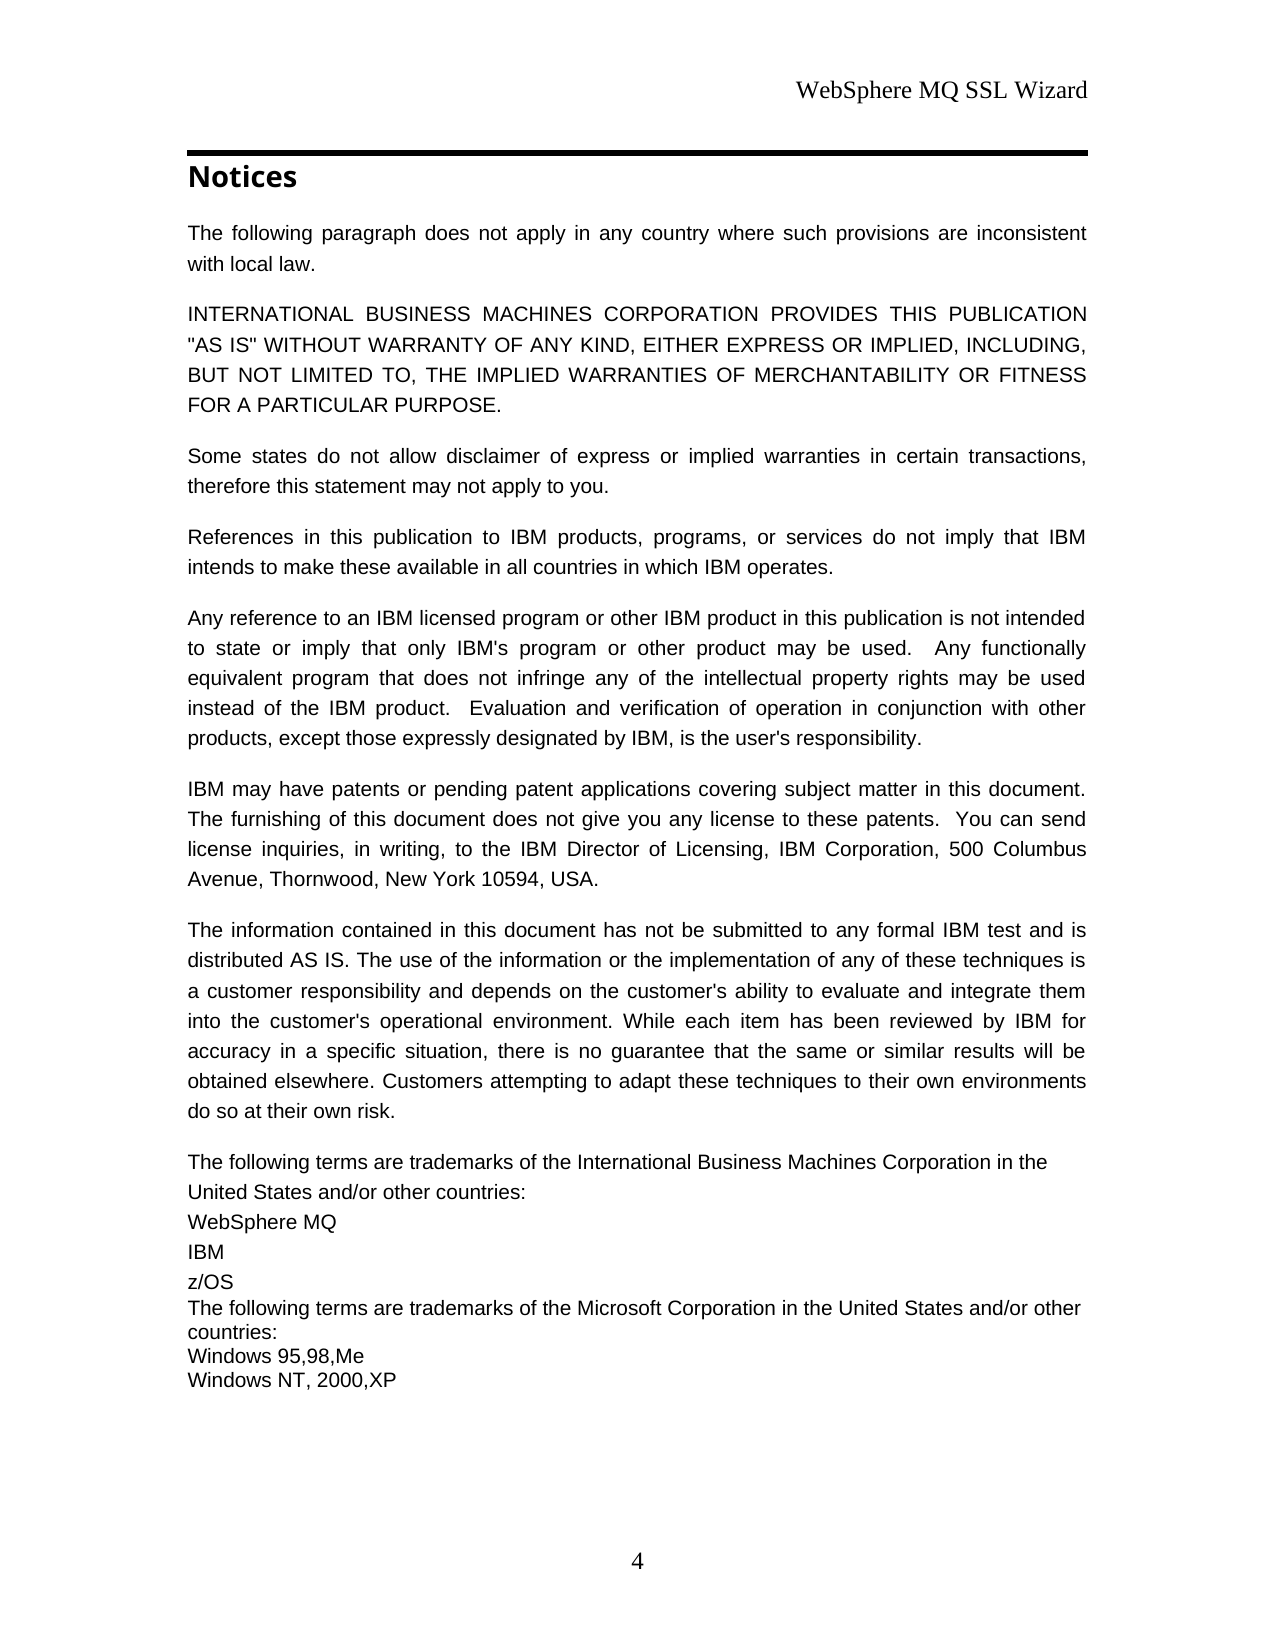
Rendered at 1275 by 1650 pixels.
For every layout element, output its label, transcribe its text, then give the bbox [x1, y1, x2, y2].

text IBM may have patents or pending patent applications covering subject matter in this document. The furnishing of this document does not give you any license to these patents. You can send license inquiries, in writing, to the IBM Director of Licensing, IBM Corporation, 500 Columbus Avenue, Thornwood, New York 10594, USA. [187, 772, 1088, 893]
text References in this publication to IBM products, programs, or services do not imply that IBM intends to make these available in all countries in which IBM operates. [187, 520, 1088, 580]
text INTERNATIONAL BUSINESS MACHINES CORPORATION PROVIDES THIS PUBLICATION "AS IS" WITHOUT WARRANTY OF ANY KIND, EITHER EXPRESS OR IMPLIED, INCLUDING, BUT NOT LIMITED TO, THE IMPLIED WARRANTIES OF MERCHANTABILITY OR FITNESS FOR A PARTICULAR PURPOSE. [187, 298, 1088, 418]
text The information contained in this document has not be submitted to any formal IBM test and is distributed AS IS. The use of the information or the implementation of any of these techniques is a customer responsibility and depends on the customer's ability to evaluate and integrate them into the customer's operational environment. While each item has been reviewed by IBM for accuracy in a specific situation, there is no guarantee that the same or similar results will be obtained elsewhere. Customers attempting to adapt these techniques to their own environments do so at their own risk. [187, 914, 1088, 1124]
text Any reference to an IBM licensed program or other IBM product in this publication is not intended to state or imply that only IBM's program or other product may be used. Any functionally equivalent program that does not infringe any of the intellectual property rights may be used instead of the IBM product. Evaluation and verification of operation in conjunction with other products, except those expressly designated by IBM, is the user's responsibility. [187, 601, 1088, 752]
text The following terms are trademarks of the International Business Machines Corporation in the United States and/or other countries: WebSphere MQ IBM z/OS [187, 1145, 1088, 1296]
text Notices [187, 156, 1088, 196]
text The following paragraph does not apply in any country where such provisions are inconsistent with local law. [187, 217, 1088, 277]
text Some states do not allow disclaimer of express or implied warranties in certain transactions, therefore this statement may not apply to you. [187, 439, 1088, 499]
text The following terms are trademarks of the Microsoft Corporation in the United States and/or other countries: Windows 95,98,Me Windows NT, 2000,XP [187, 1296, 1088, 1392]
